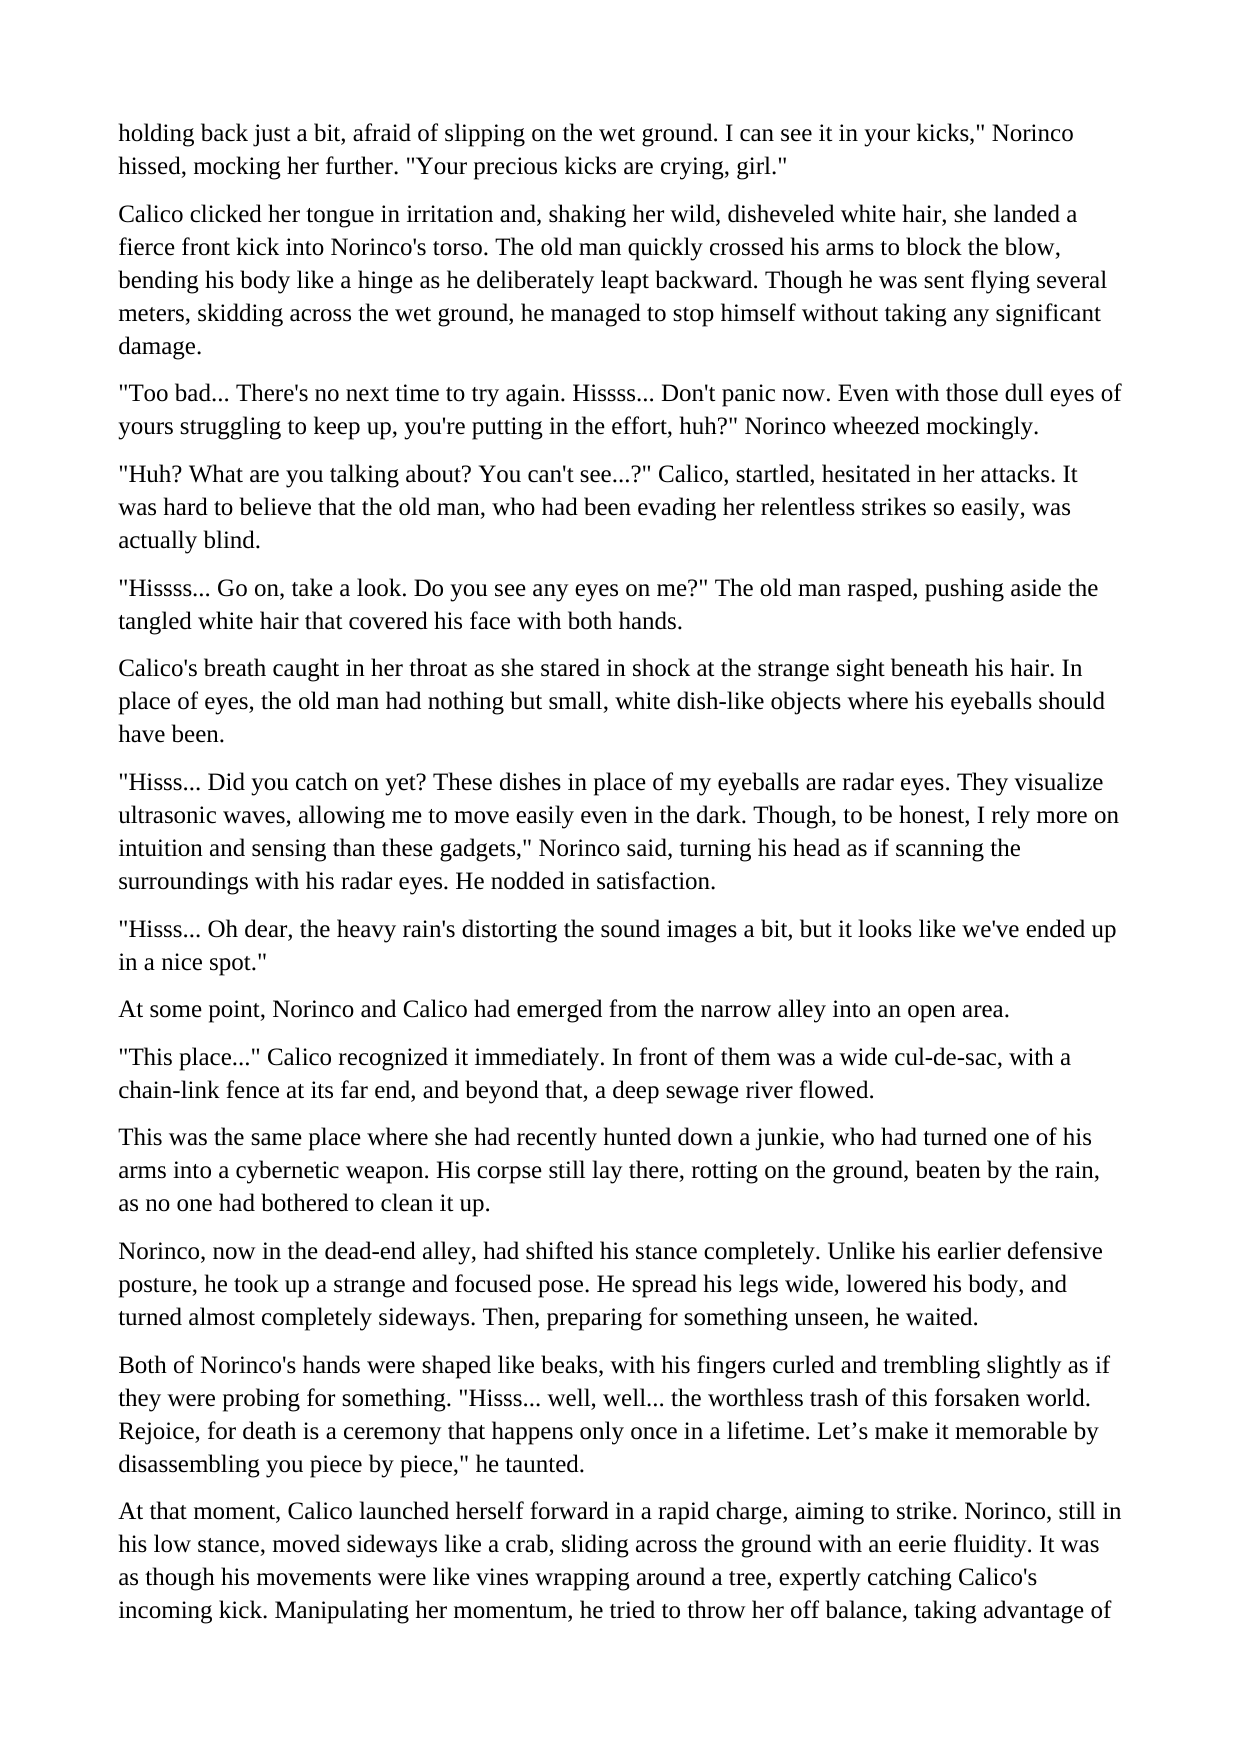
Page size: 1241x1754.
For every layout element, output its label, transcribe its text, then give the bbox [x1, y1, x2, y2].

text "Hissss... Go on, take a look. Do you see any eyes on me?" The old man rasped, pushing aside the tangled white hair that covered his face with both hands. [118, 573, 1122, 634]
text Calico clicked her tongue in irritation and, shaking her wild, disheveled white hair, she landed a fierce front kick into Norinco's torso. The old man quickly crossed his arms to block the blow, bending his body like a hinge as he deliberately leapt backward. Though he was sent flying several meters, skidding across the wet ground, he managed to stop himself without taking any significant damage. [118, 199, 1122, 359]
text This was the same place where she had recently hunted down a junkie, who had turned one of his arms into a cybernetic weapon. His corpse still lay there, rotting on the ground, beaten by the rain, as no one had bothered to clean it up. [118, 1122, 1122, 1217]
text At some point, Norinco and Calico had emerged from the narrow alley into an open area. [118, 994, 1122, 1023]
text Both of Norinco's hands were shaped like beaks, with his fingers curled and trembling slightly as if they were probing for something. "Hisss... well, well... the worthless trash of this forsaken world. Rejoice, for death is a ceremony that happens only once in a lifetime. Let’s make it memorable by disassembling you piece by piece," he taunted. [118, 1350, 1122, 1478]
text holding back just a bit, afraid of slipping on the wet ground. I can see it in your kicks," Norinco hissed, mocking her further. "Your precious kicks are crying, girl." [118, 118, 1122, 180]
text "Hisss... Oh dear, the heavy rain's distorting the sound images a bit, but it looks like we've ended up in a nice spot." [118, 914, 1122, 975]
text "Hisss... Did you catch on yet? These dishes in place of my eyeballs are radar eyes. They visualize ultrasonic waves, allowing me to move easily even in the dark. Though, to be honest, I rely more on intuition and sensing than these gadgets," Norinco said, turning his head as if scanning the surroundings with his radar eyes. He nodded in satisfaction. [118, 767, 1122, 895]
text "Too bad... There's no next time to try again. Hissss... Don't panic now. Even with those dull eyes of yours struggling to keep up, you're putting in the effort, huh?" Norinco wheezed mockingly. [118, 378, 1122, 440]
text Calico's breath caught in her throat as she stared in shock at the strange sight beneath his hair. In place of eyes, the old man had nothing but small, white dish-like objects where his eyeballs should have been. [118, 653, 1122, 748]
text At that moment, Calico launched herself forward in a rapid charge, aiming to strike. Norinco, still in his low stance, moved sideways like a crab, sliding across the ground with an eerie fluidity. It was as though his movements were like vines wrapping around a tree, expertly catching Calico's incoming kick. Manipulating her momentum, he tried to throw her off balance, taking advantage of [118, 1496, 1122, 1624]
text "Huh? What are you talking about? You can't see...?" Calico, startled, hesitated in her attacks. It was hard to believe that the old man, who had been evading her relentless strikes so easily, was actually blind. [118, 459, 1122, 554]
text Norinco, now in the dead-end alley, had shifted his stance completely. Unlike his earlier defensive posture, he took up a strange and focused pose. He spread his legs wide, lowered his body, and turned almost completely sideways. Then, preparing for something unseen, he waited. [118, 1236, 1122, 1331]
text "This place..." Calico recognized it immediately. In front of them was a wide cul-de-sac, with a chain-link fence at its far end, and beyond that, a deep sewage river flowed. [118, 1042, 1122, 1104]
